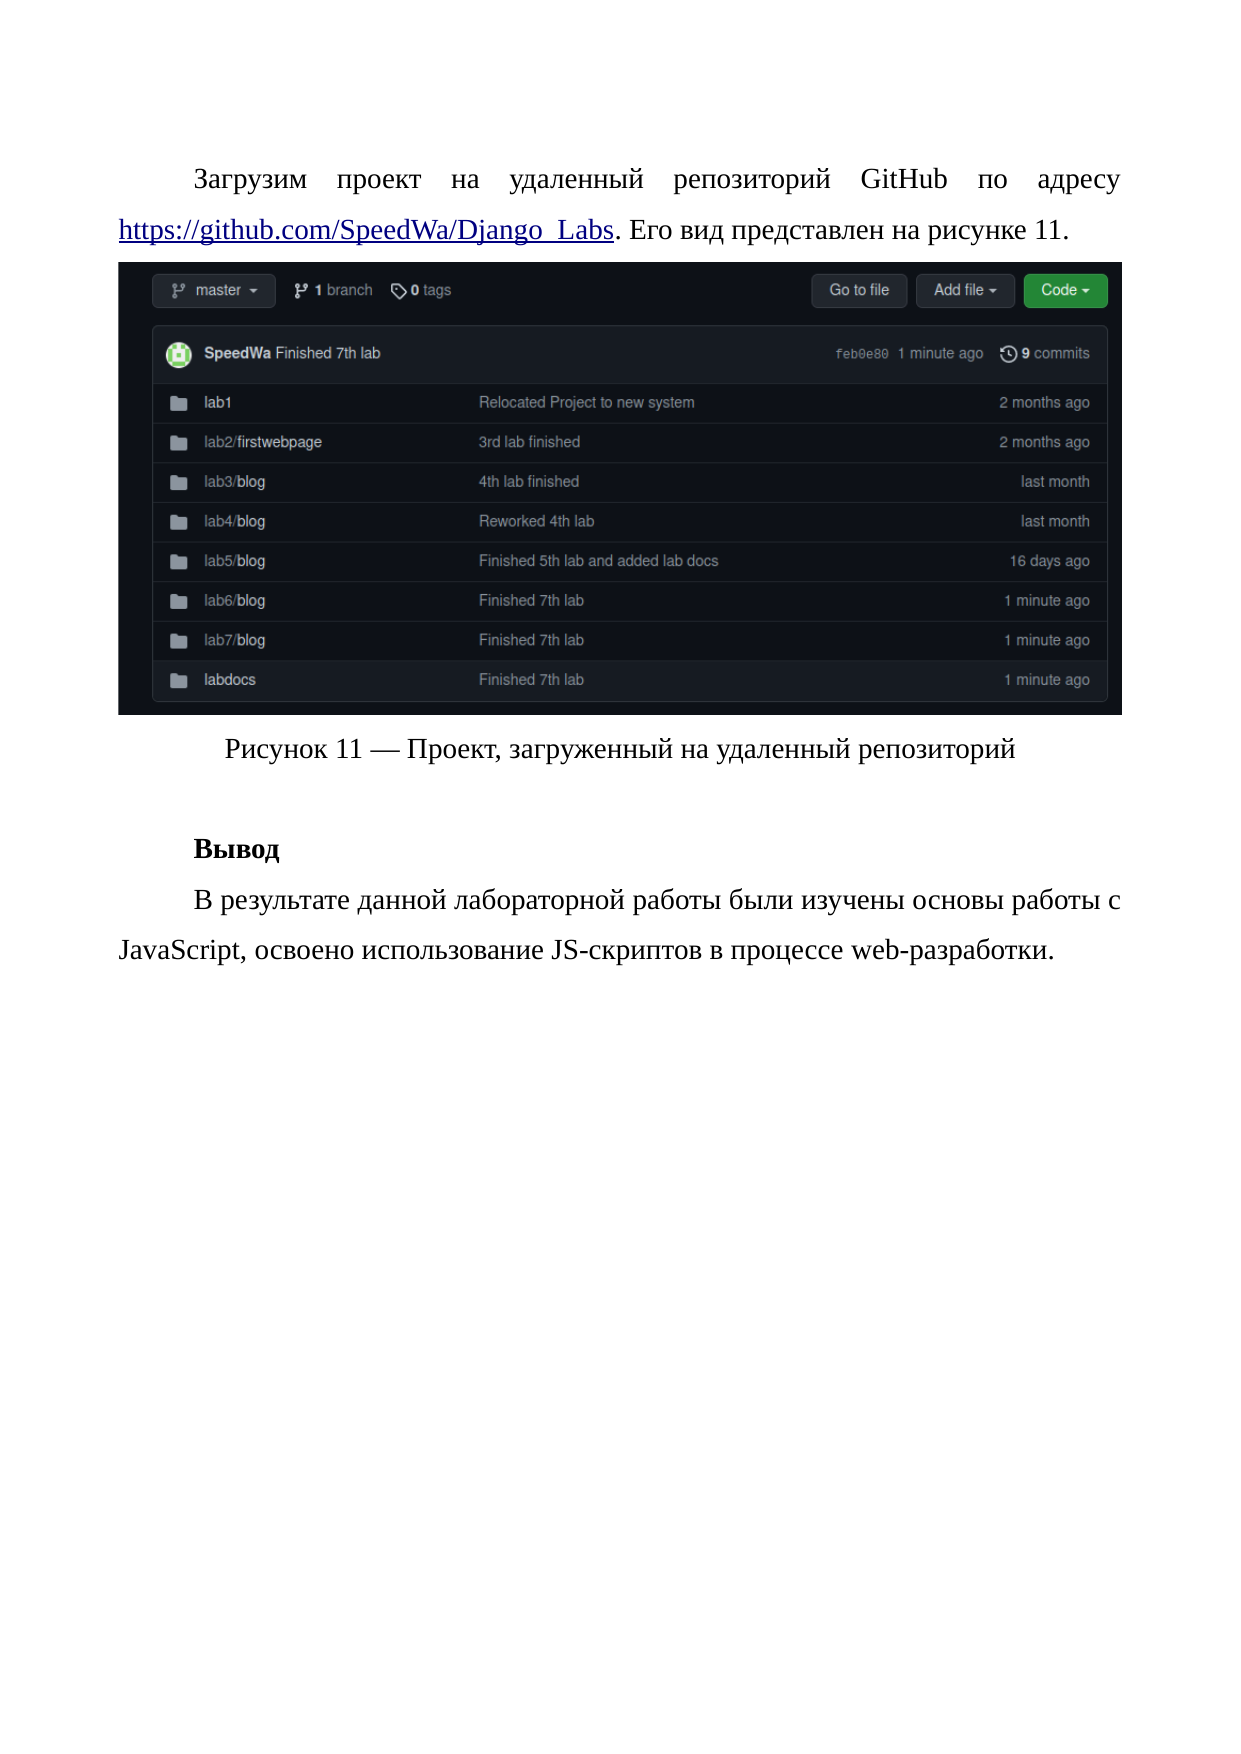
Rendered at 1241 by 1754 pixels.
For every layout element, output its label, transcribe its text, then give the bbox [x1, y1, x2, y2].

text Рисунок 11 — Проект, загруженный на удаленный репозиторий [118, 715, 1122, 764]
picture [118, 262, 1122, 715]
text Загрузим проект на удаленный репозиторий GitHub по адресу https://github.com/SpeedWa/Django_Labs. Его вид представлен на рисунке 11. [118, 161, 1122, 245]
text Вывод [118, 832, 1122, 865]
text В результате данной лабораторной работы были изучены основы работы с JavaScript, освоено использование JS-скриптов в процессе web-разработки. [118, 882, 1122, 966]
